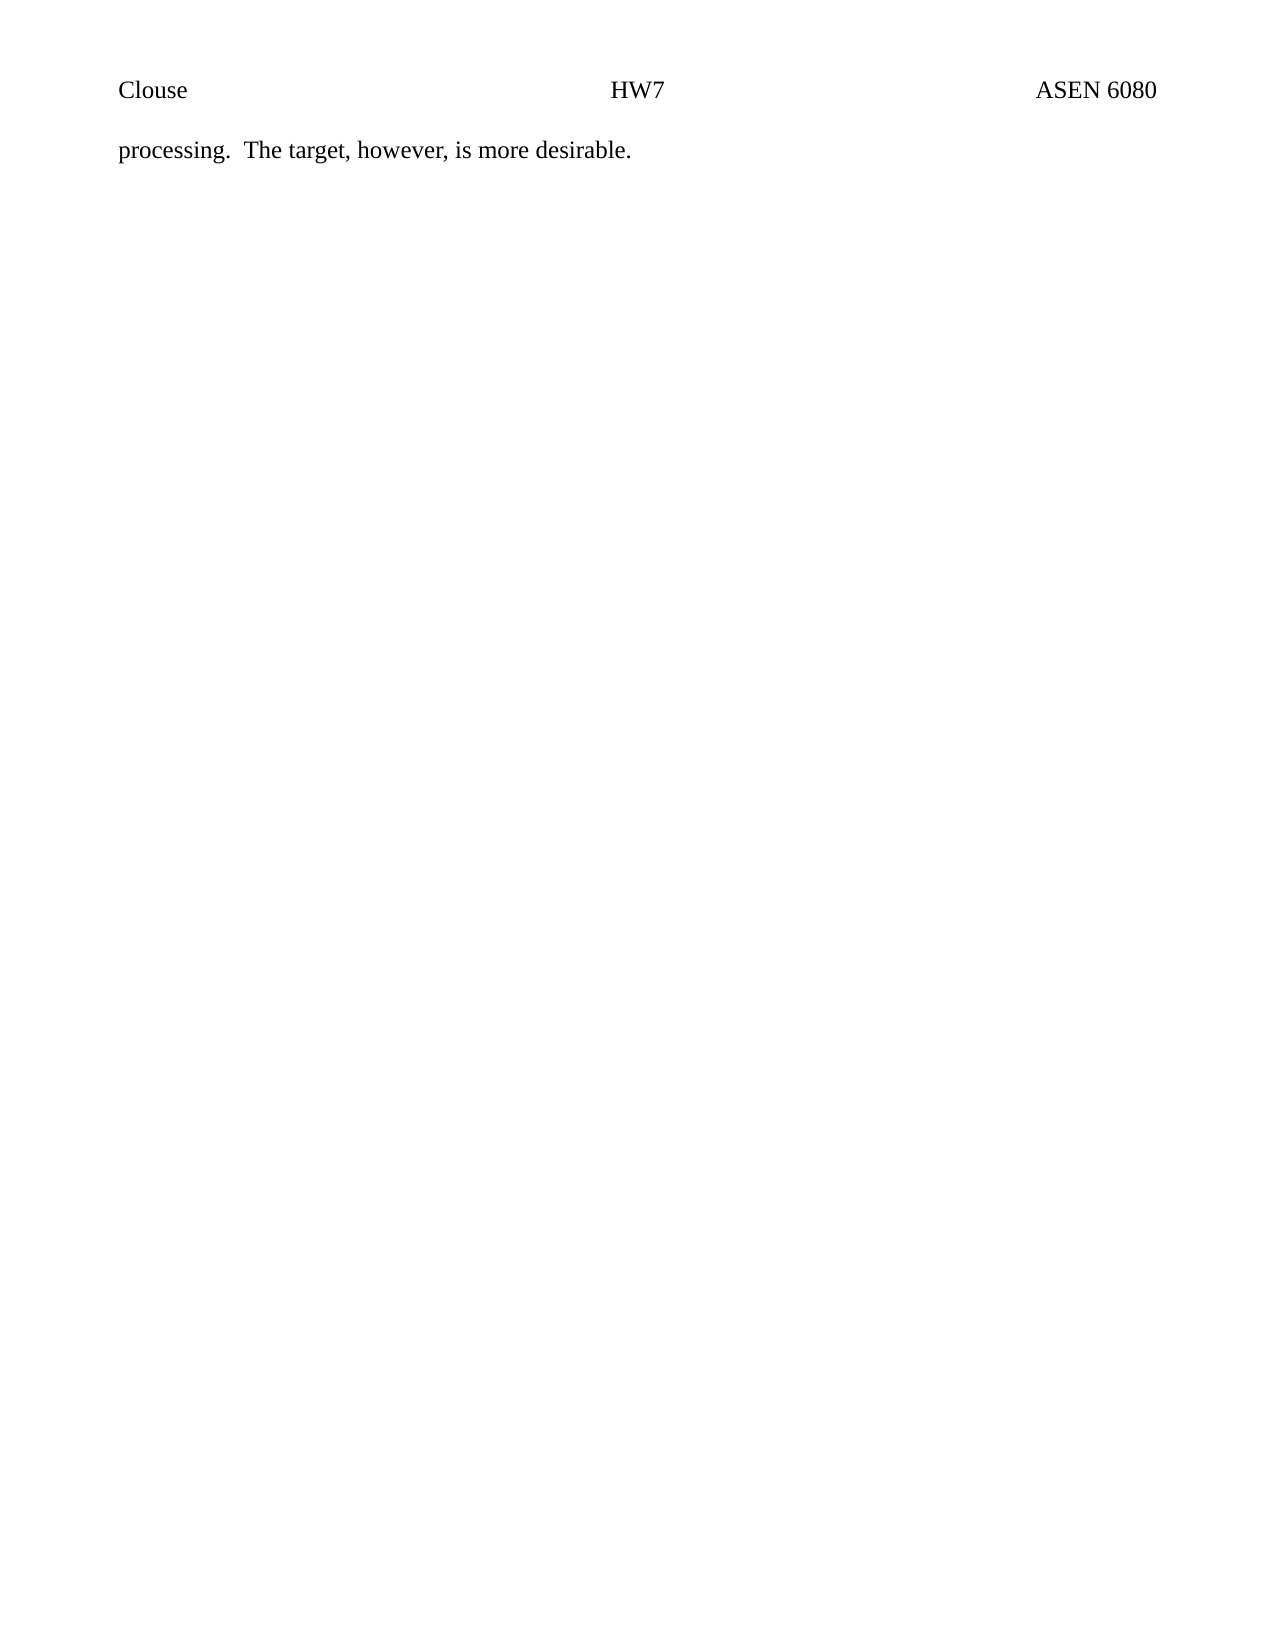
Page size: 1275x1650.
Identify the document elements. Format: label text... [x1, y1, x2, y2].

text processing. The target, however, is more desirable. [118, 135, 1157, 164]
